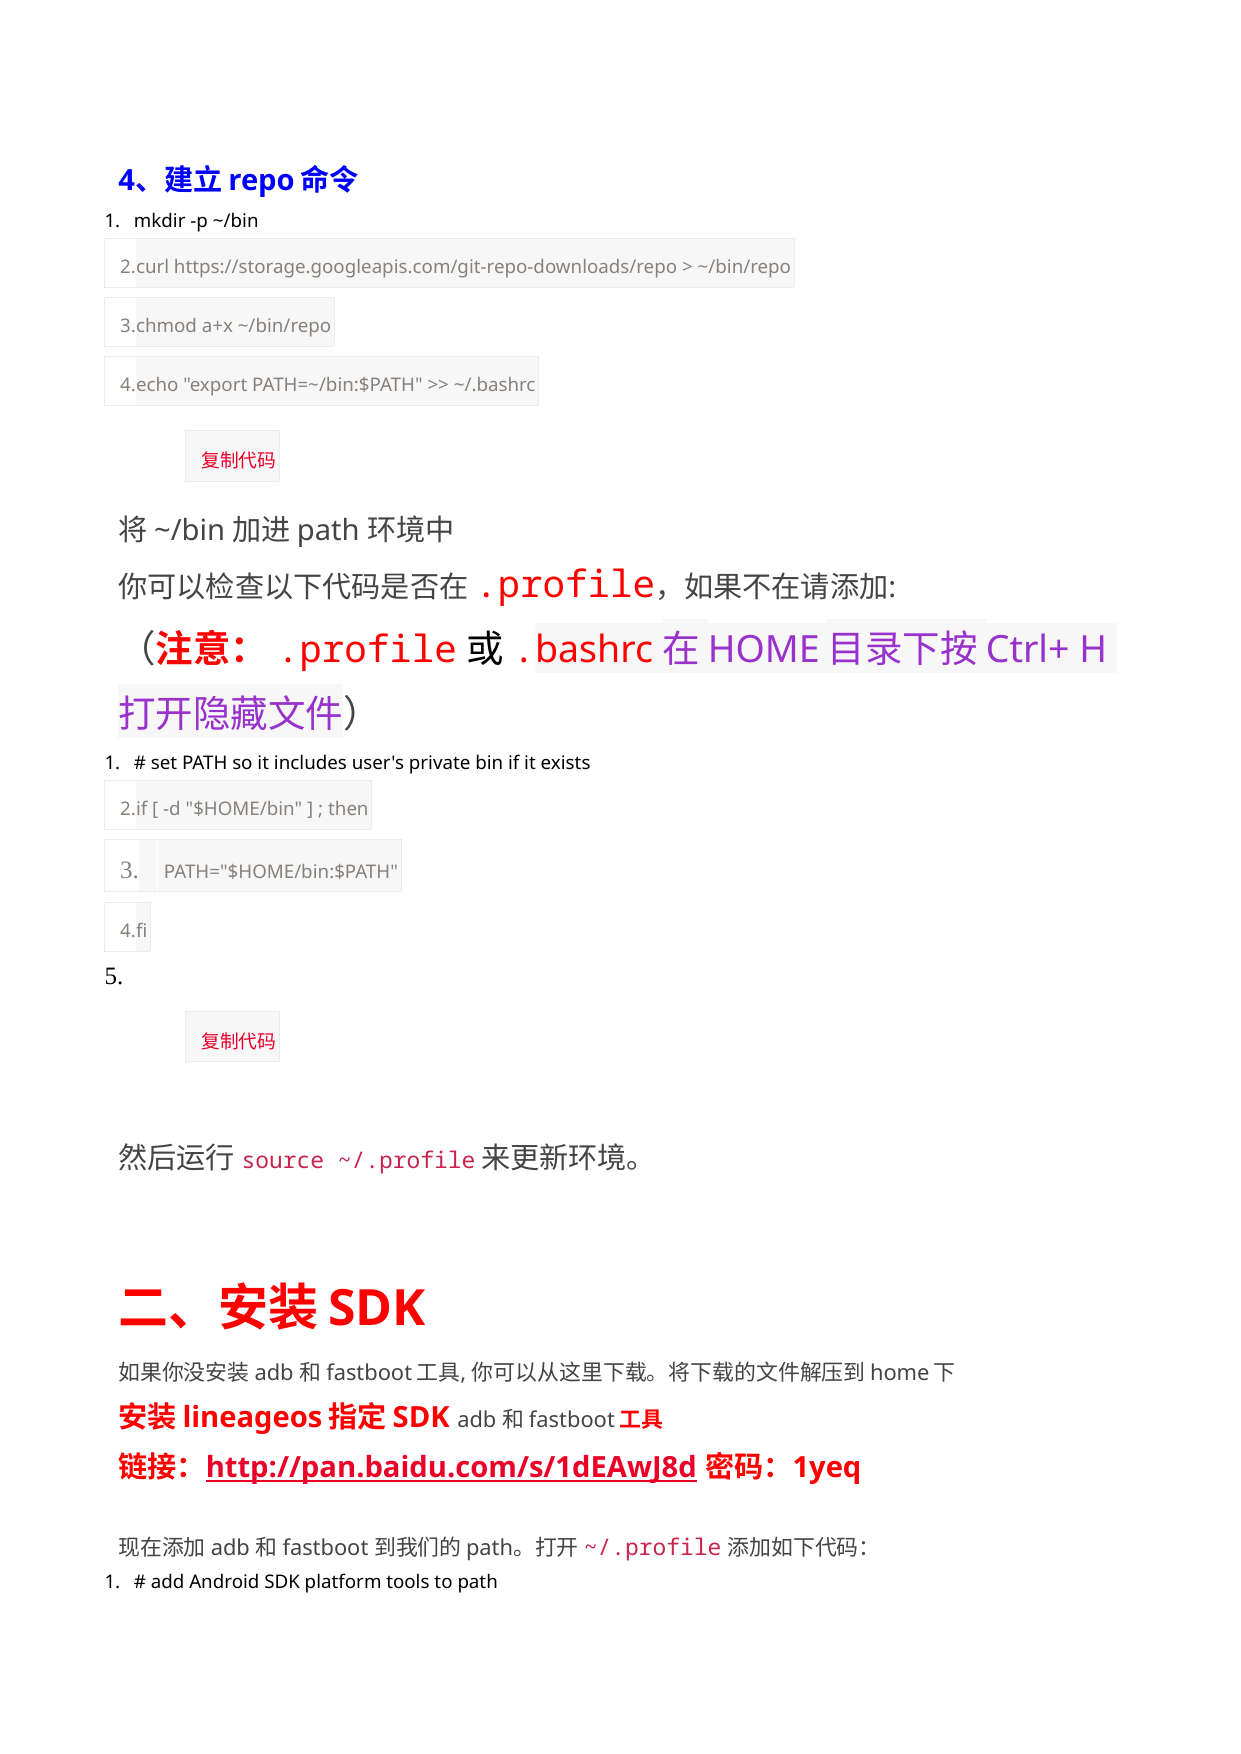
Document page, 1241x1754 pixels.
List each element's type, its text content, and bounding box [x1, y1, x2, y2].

text 现在添加 adb 和 fastboot 到我们的path。打开 ~/.profile 添加如下代码： [118, 1495, 1122, 1562]
text 4、建立repo命令 [118, 118, 1122, 199]
list chmod a+x ~/bin/repo [118, 298, 334, 346]
list [795, 238, 1122, 287]
list curl https://storage.googleapis.com/git-repo-downloads/repo > ~/bin/repo [118, 239, 794, 287]
list if [ -d "$HOME/bin" ] ; then [118, 781, 371, 829]
text （注意： .profile 或 .bashrc 在HOME目录下按 Ctrl+ H 打开隐藏文件） [118, 619, 1122, 738]
list echo "export PATH=~/bin:$PATH" >> ~/.bashrc [118, 357, 538, 405]
text 复制代码 [186, 1012, 279, 1061]
text 然后运行 source ~/.profile 来更新环境。 [118, 1135, 1122, 1177]
text [280, 1011, 1122, 1062]
text 你可以检查以下代码是否在 .profile，如果不在请添加: [118, 558, 1122, 609]
list [151, 902, 1122, 951]
text 将 ~/bin 加进path 环境中 [118, 507, 1122, 549]
list [539, 356, 1122, 405]
list [335, 297, 1122, 346]
list mkdir -p ~/bin [118, 207, 1122, 233]
text 二、安装SDK [118, 1268, 1122, 1341]
list [372, 780, 1122, 829]
list # set PATH so it includes user's private bin if it exists [118, 749, 1122, 775]
text 链接：http://pan.baidu.com/s/1dEAwJ8d 密码：1yeq [118, 1444, 1122, 1486]
list fi [118, 903, 150, 951]
text [280, 430, 1122, 481]
text 复制代码 [186, 431, 279, 481]
text 如果你没安装 adb 和 fastboot工具, 你可以从这里下载。将下载的文件解压到home下 [118, 1355, 1122, 1387]
list # add Android SDK platform tools to path [118, 1568, 1122, 1594]
list PATH="$HOME/bin:$PATH" [118, 840, 401, 891]
text 安装lineageos指定SDK adb 和 fastboot工具 [118, 1393, 1122, 1436]
list [402, 839, 1122, 891]
